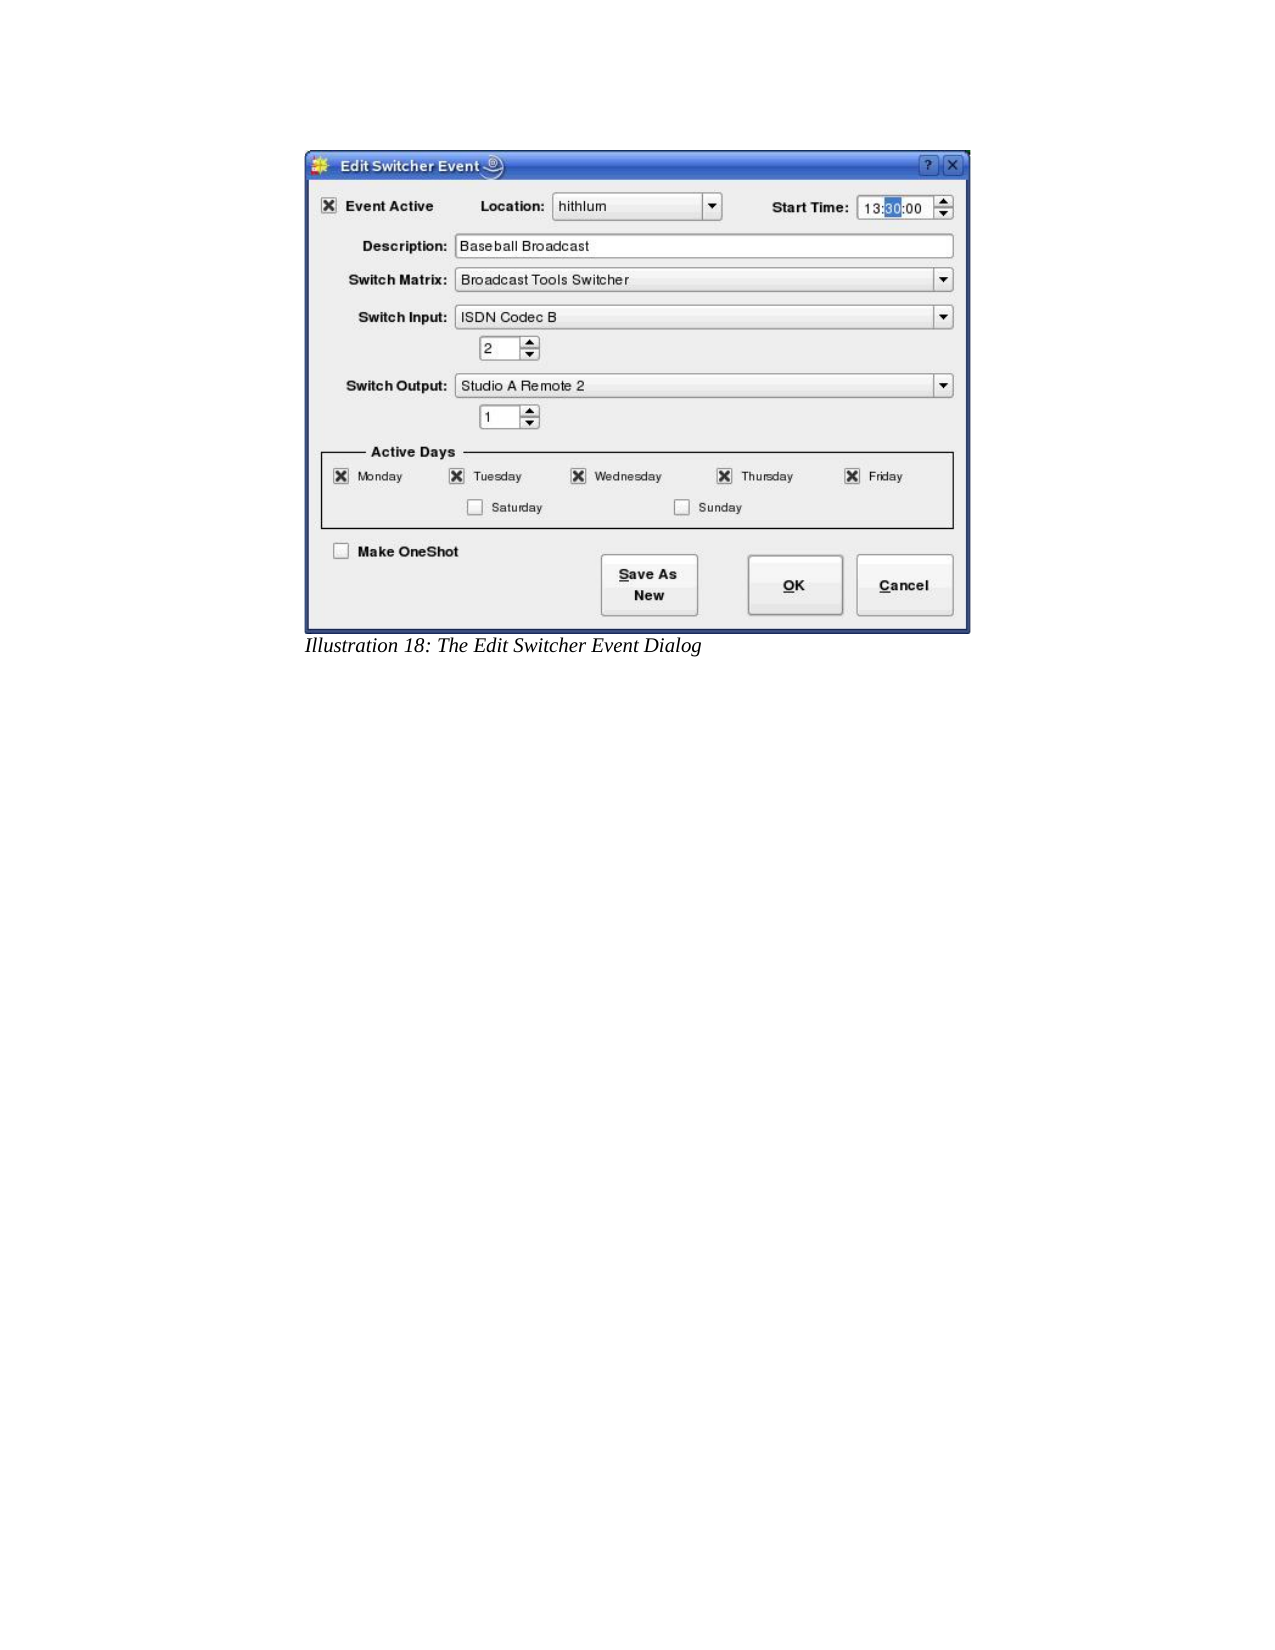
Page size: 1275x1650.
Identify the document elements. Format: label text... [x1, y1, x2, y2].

picture [304, 150, 971, 634]
text Illustration 18: The Edit Switcher Event Dialog [304, 634, 971, 656]
